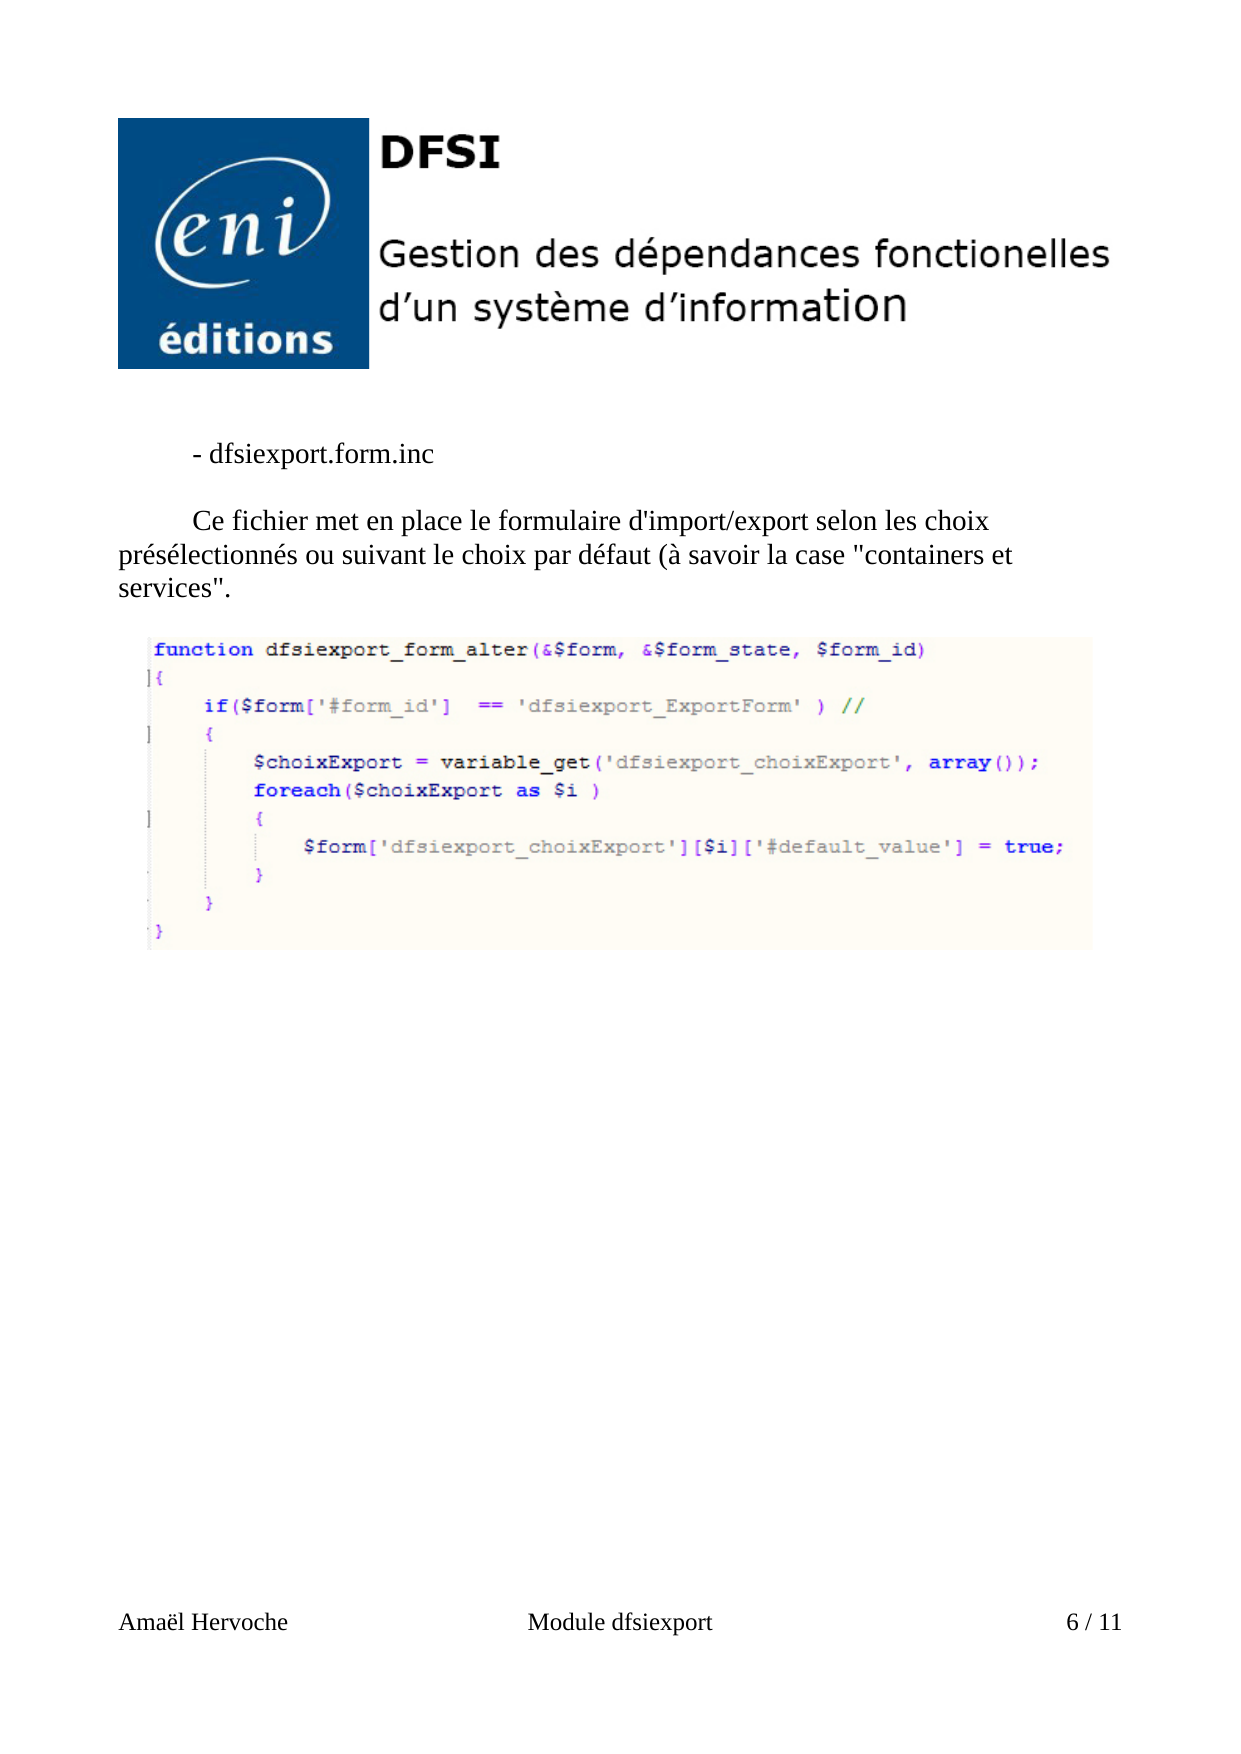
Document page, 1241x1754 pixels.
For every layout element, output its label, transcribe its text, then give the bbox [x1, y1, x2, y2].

text Ce fichier met en place le formulaire d'import/export selon les choix présélectionnés ou suivant le choix par défaut (à savoir la case "containers et services". [118, 503, 1122, 604]
picture [118, 118, 1123, 369]
text - dfsiexport.form.inc [118, 436, 1122, 470]
picture [147, 637, 1093, 950]
